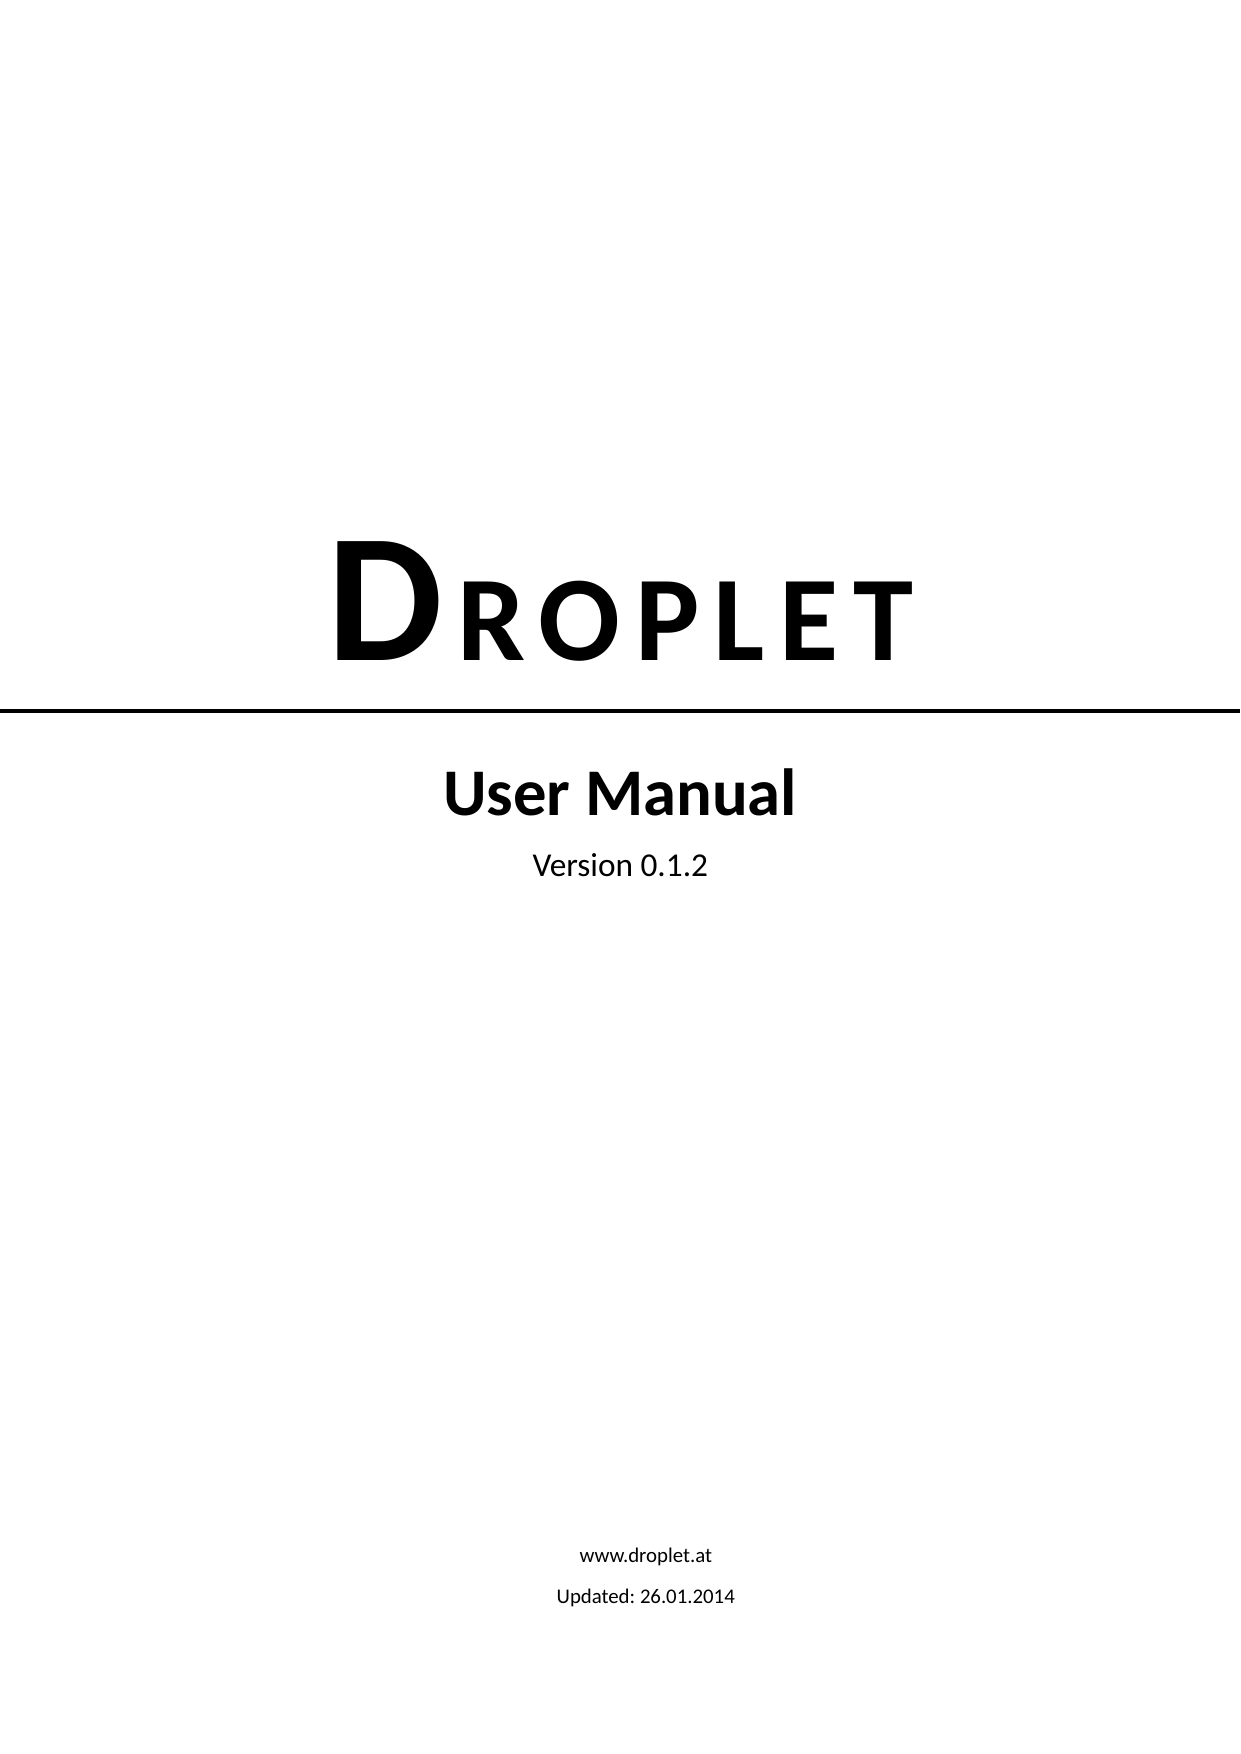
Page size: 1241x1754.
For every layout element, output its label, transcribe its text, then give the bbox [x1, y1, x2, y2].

subtitle User Manual [0, 751, 1240, 832]
text Updated: 26.01.2014 [51, 1583, 1240, 1609]
text Version 0.1.2 [0, 844, 1240, 885]
subtitle Droplet [0, 480, 1240, 709]
text www.droplet.at [51, 1542, 1240, 1568]
